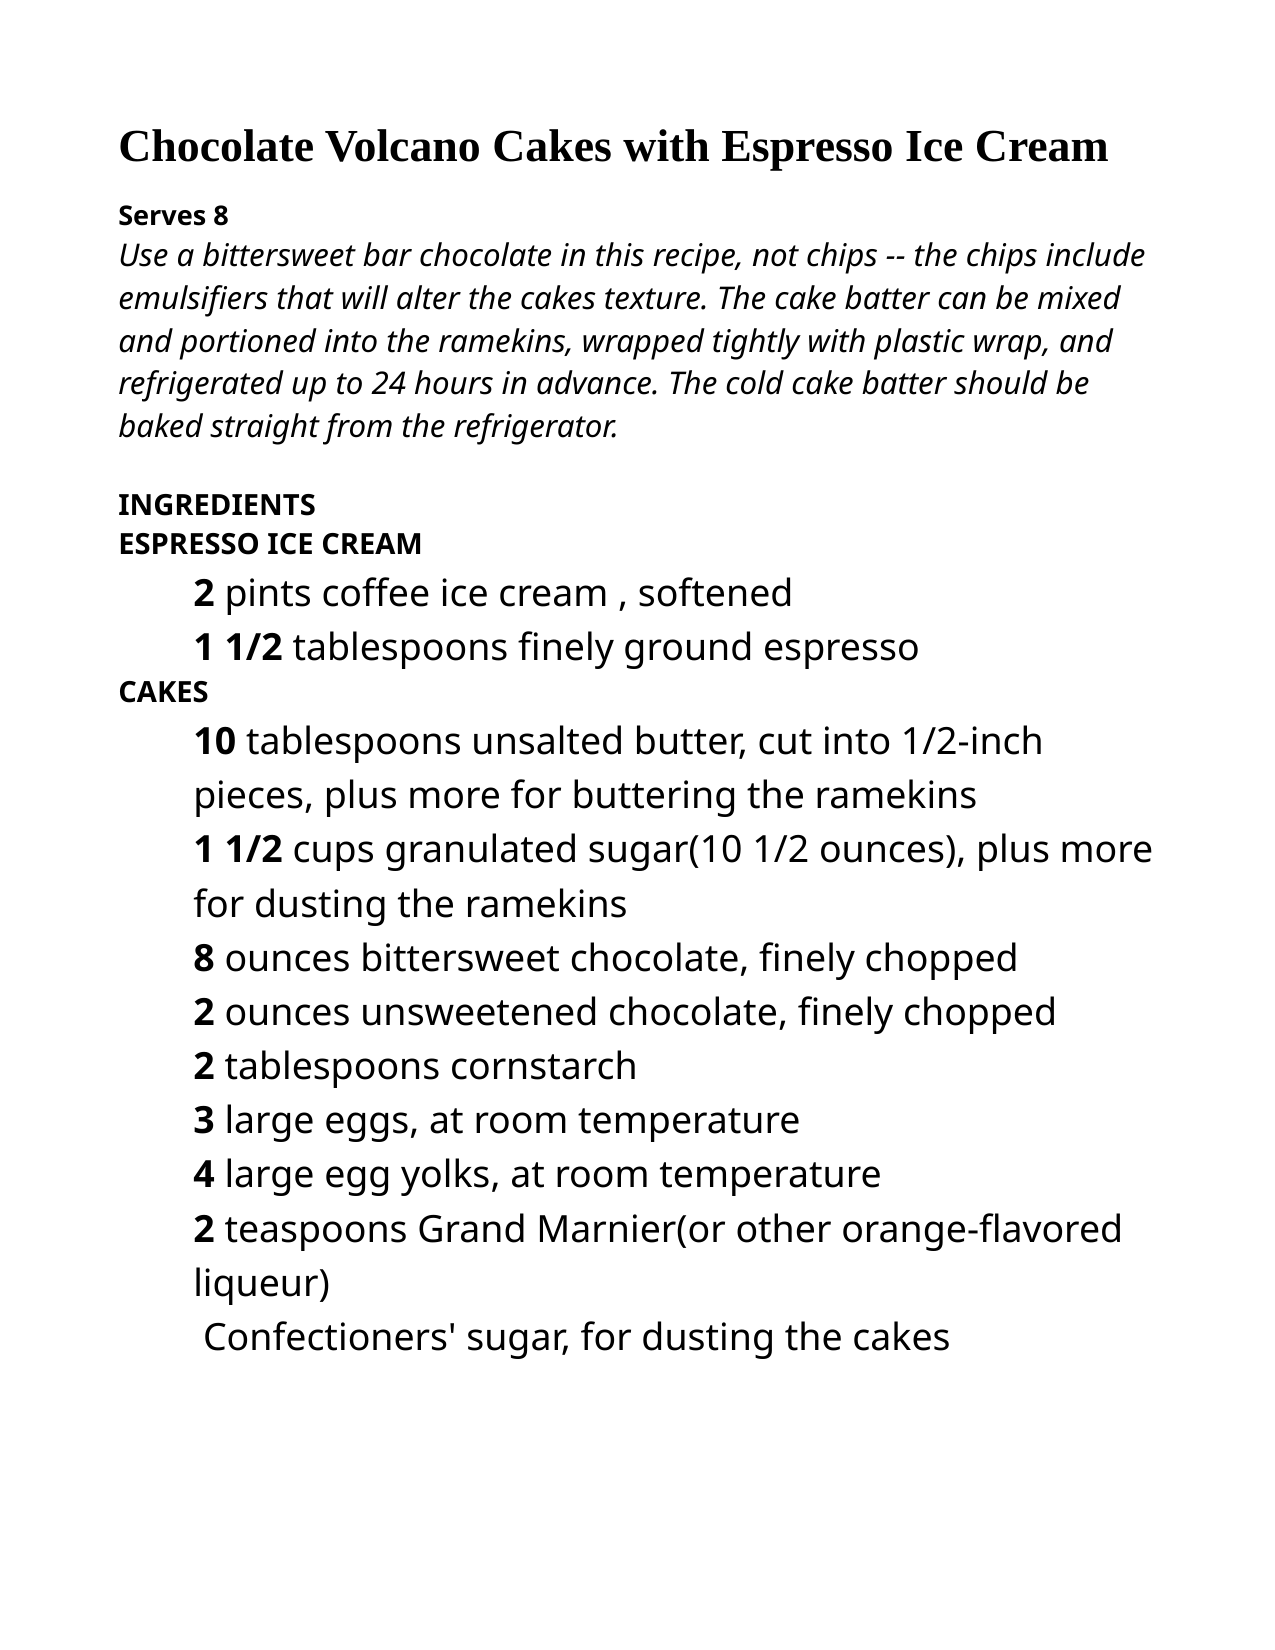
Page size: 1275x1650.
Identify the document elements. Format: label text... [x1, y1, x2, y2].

text 1 1/2 tablespoons finely ground espresso [118, 617, 1157, 672]
text INGREDIENTS [118, 484, 1157, 523]
text Confectioners' sugar, for dusting the cakes [118, 1307, 1157, 1361]
text 2 pints coffee ice cream , softened [118, 563, 1157, 617]
text 2 tablespoons cornstarch [118, 1036, 1157, 1090]
text 2 ounces unsweetened chocolate, finely chopped [118, 982, 1157, 1036]
text ESPRESSO ICE CREAM [118, 523, 1157, 563]
text 4 large egg yolks, at room temperature [118, 1144, 1157, 1199]
text 1 1/2 cups granulated sugar(10 1/2 ounces), plus more for dusting the ramekins [118, 819, 1157, 928]
text Chocolate Volcano Cakes with Espresso Ice Cream [118, 118, 1157, 171]
text 3 large eggs, at room temperature [118, 1090, 1157, 1144]
text 8 ounces bittersweet chocolate, finely chopped [118, 928, 1157, 982]
text 2 teaspoons Grand Marnier(or other orange-flavored liqueur) [118, 1199, 1157, 1307]
text Serves 8 [118, 196, 1157, 233]
text Use a bittersweet bar chocolate in this recipe, not chips -- the chips include emulsifiers that will alter the cakes texture. The cake batter can be mixed and portioned into the ramekins, wrapped tightly with plastic wrap, and refrigerated up to 24 hours in advance. The cold cake batter should be baked straight from the refrigerator. [118, 233, 1157, 446]
text 10 tablespoons unsalted butter, cut into 1/2-inch pieces, plus more for buttering the ramekins [118, 711, 1157, 819]
text CAKES [118, 672, 1157, 711]
